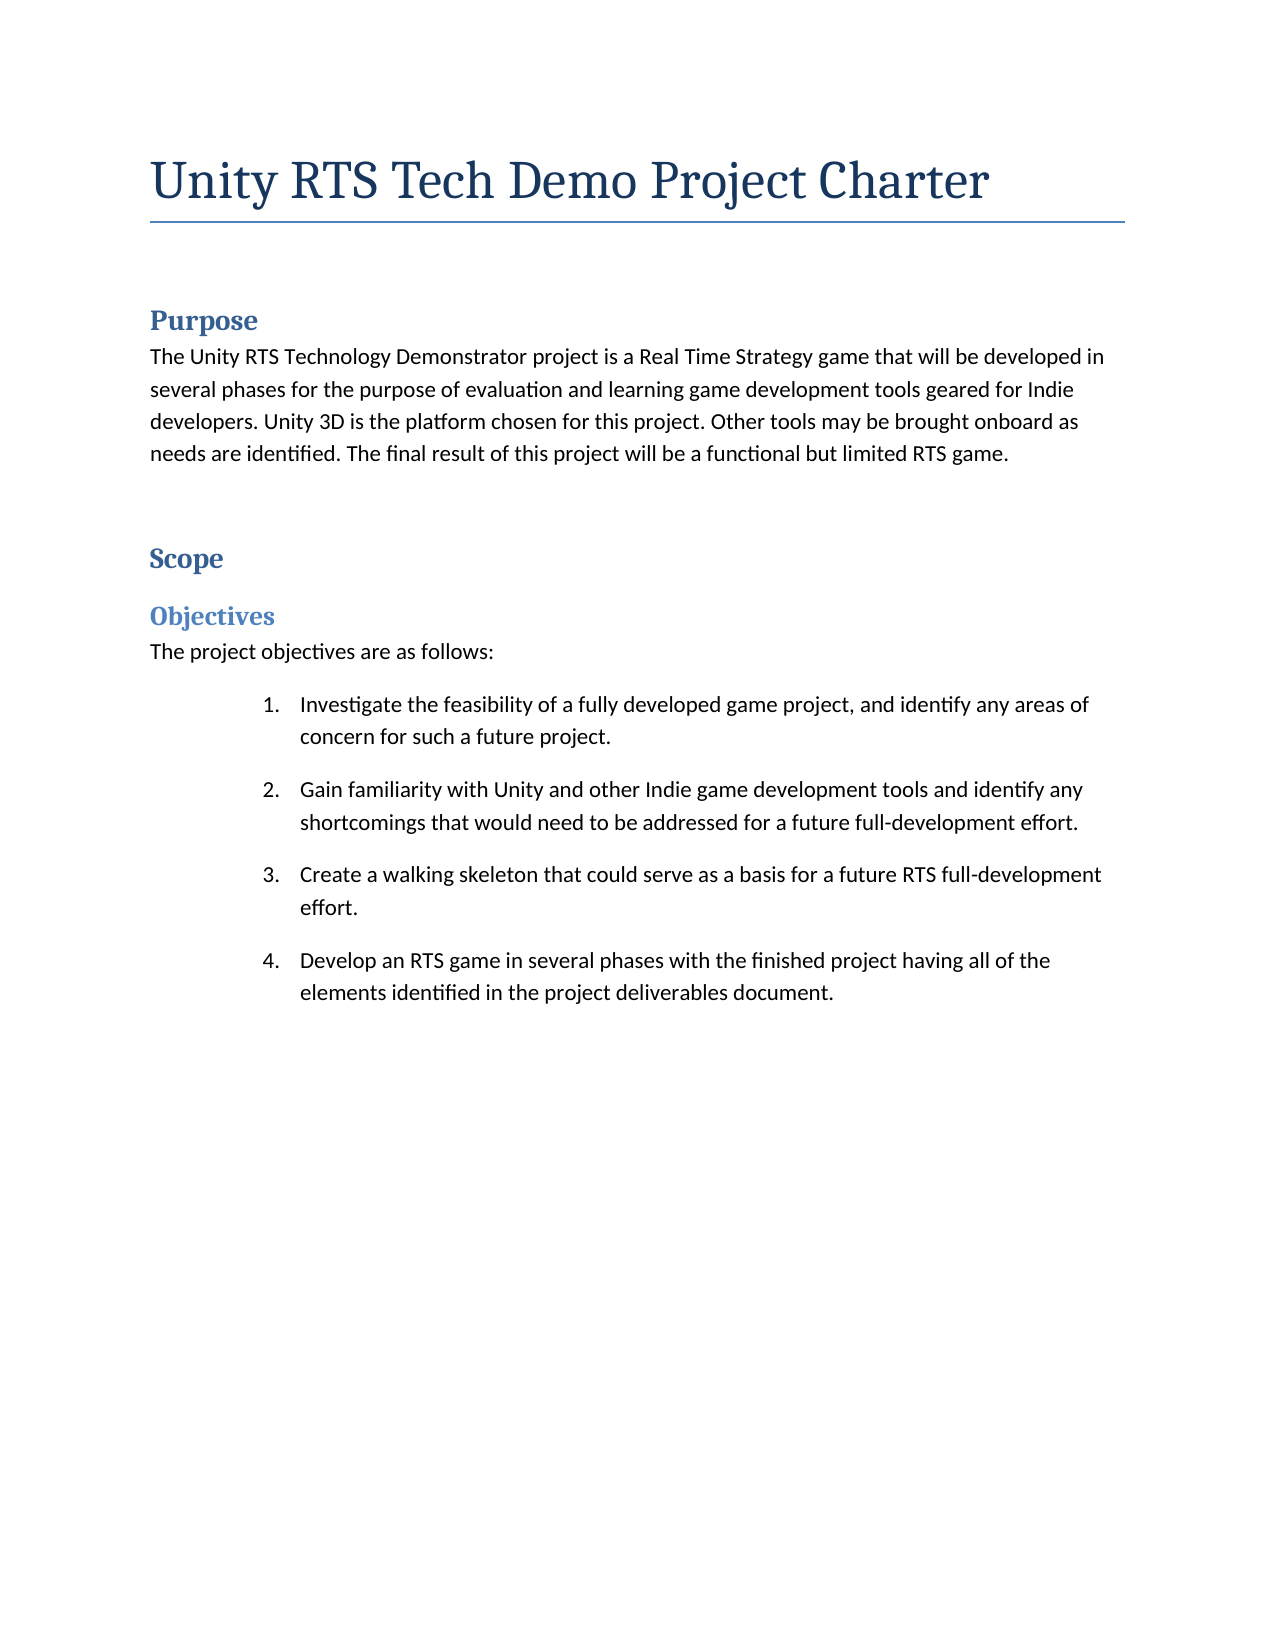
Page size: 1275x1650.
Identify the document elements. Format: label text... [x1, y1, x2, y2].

title Unity RTS Tech Demo Project Charter [150, 150, 1125, 221]
text The Unity RTS Technology Demonstrator project is a Real Time Strategy game that will be developed in several phases for the purpose of evaluation and learning game development tools geared for Indie developers. Unity 3D is the platform chosen for this project. Other tools may be brought onboard as needs are identified. The final result of this project will be a functional but limited RTS game. [150, 342, 1125, 467]
subtitle Purpose [150, 304, 1125, 337]
text The project objectives are as follows: [150, 637, 1125, 665]
list Create a walking skeleton that could serve as a basis for a future RTS full-development effort. [262, 861, 1125, 921]
list Develop an RTS game in several phases with the finished project having all of the elements identified in the project deliverables document. [262, 946, 1125, 1006]
list Gain familiarity with Unity and other Indie game development tools and identify any shortcomings that would need to be addressed for a future full-development effort. [262, 775, 1125, 836]
subtitle Scope [150, 542, 1125, 576]
subtitle Objectives [150, 601, 1125, 633]
list Investigate the feasibility of a fully developed game project, and identify any areas of concern for such a future project. [262, 690, 1125, 750]
